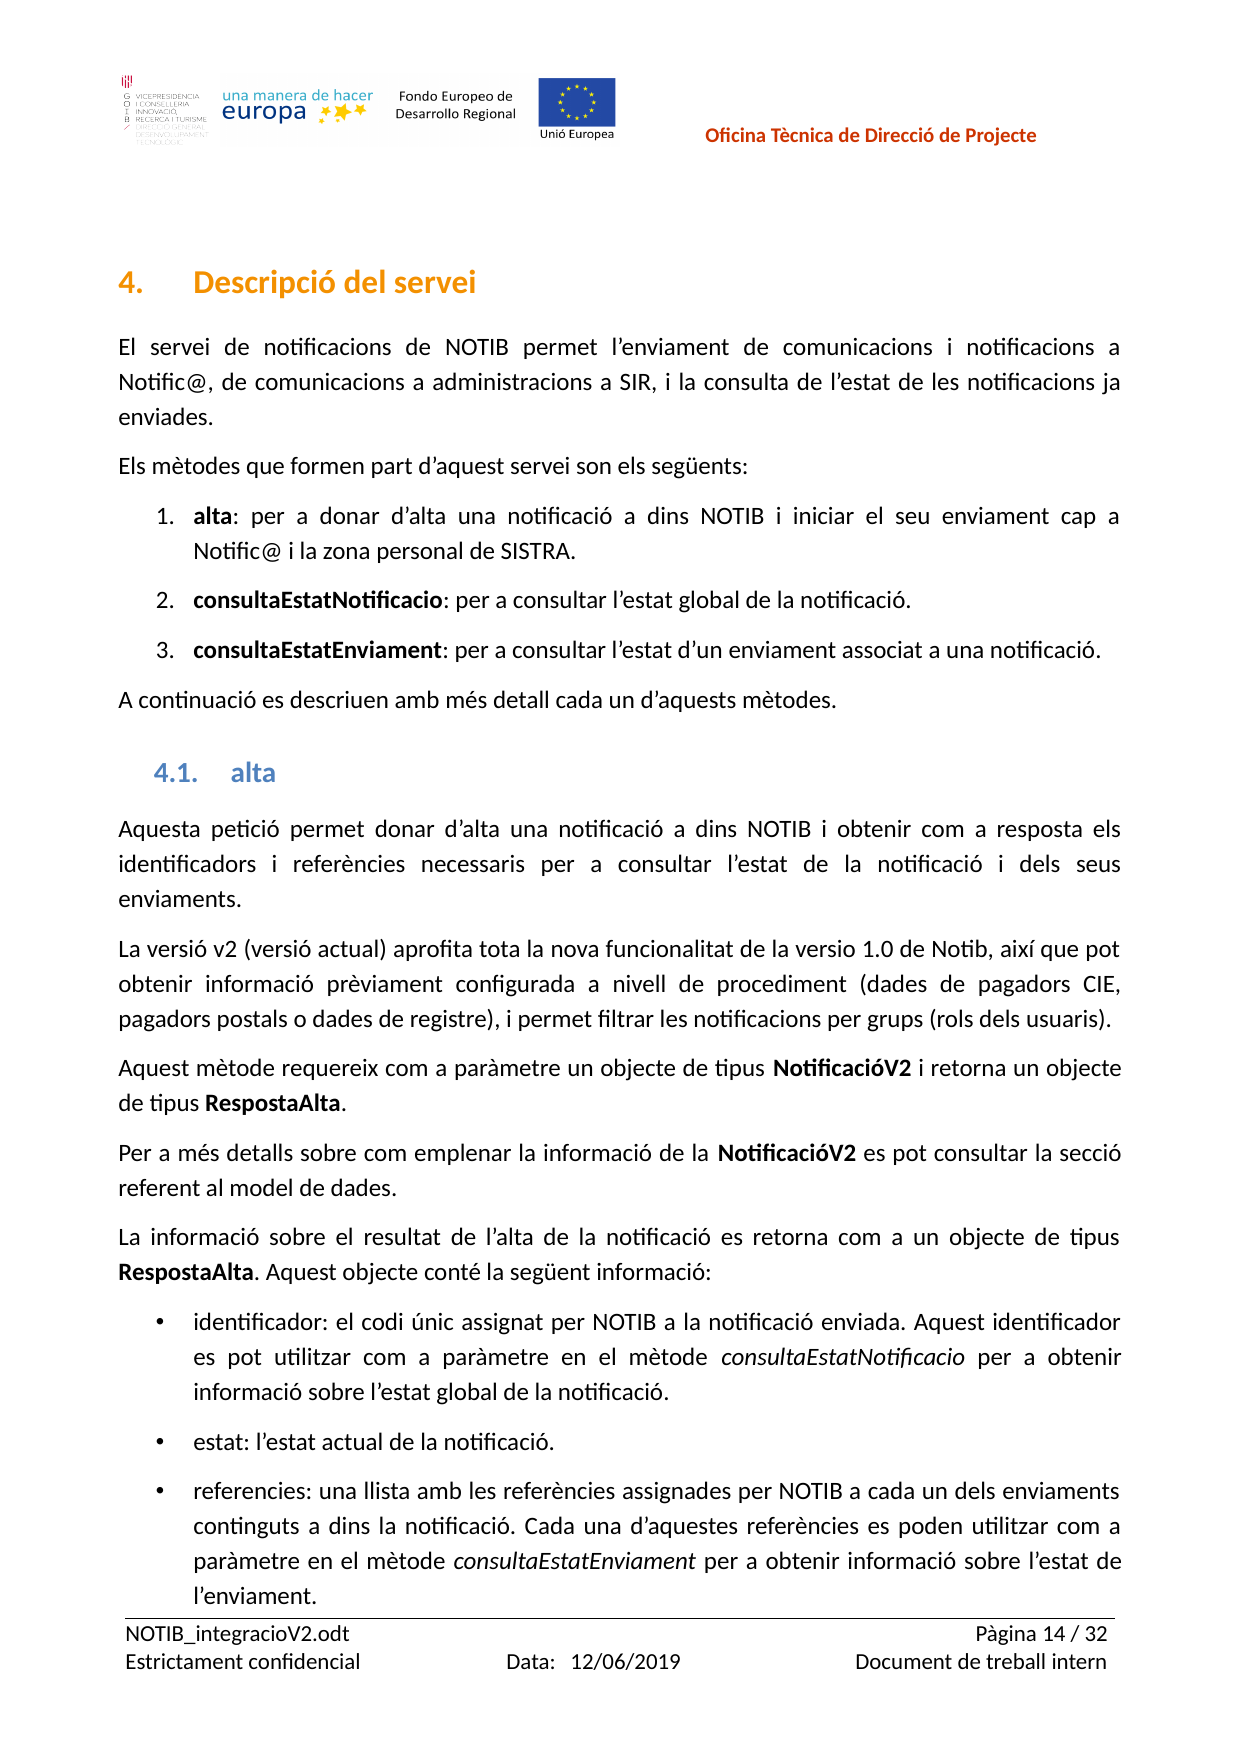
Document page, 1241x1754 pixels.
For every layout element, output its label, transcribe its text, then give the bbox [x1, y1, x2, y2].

list consultaEstatEnviament: per a consultar l’estat d’un enviament associat a una notificació. [156, 634, 1122, 665]
text Aquesta petició permet donar d’alta una notificació a dins NOTIB i obtenir com a resposta els identificadors i referències necessaris per a consultar l’estat de la notificació i dels seus enviaments. [118, 813, 1122, 914]
text Aquest mètode requereix com a paràmetre un objecte de tipus NotificacióV2 i retorna un objecte de tipus RespostaAlta. [118, 1052, 1122, 1118]
subtitle Descripció del servei [118, 261, 1122, 301]
picture [219, 73, 621, 147]
list estat: l’estat actual de la notificació. [156, 1426, 1122, 1456]
text Els mètodes que formen part d’aquest servei son els següents: [118, 450, 1122, 481]
text Per a més detalls sobre com emplenar la informació de la NotificacióV2 es pot consultar la secció referent al model de dades. [118, 1137, 1122, 1202]
list referencies: una llista amb les referències assignades per NOTIB a cada un dels enviaments continguts a dins la notificació. Cada una d’aquestes referències es poden utilitzar com a paràmetre en el mètode consultaEstatEnviament per a obtenir informació sobre l’estat de l’enviament. [156, 1475, 1122, 1611]
text La informació sobre el resultat de l’alta de la notificació es retorna com a un objecte de tipus RespostaAlta. Aquest objecte conté la següent informació: [118, 1222, 1122, 1287]
picture [118, 73, 213, 147]
text El servei de notificacions de NOTIB permet l’enviament de comunicacions i notificacions a Notific@, de comunicacions a administracions a SIR, i la consulta de l’estat de les notificacions ja enviades. [118, 331, 1122, 431]
list identificador: el codi únic assignat per NOTIB a la notificació enviada. Aquest identificador es pot utilitzar com a paràmetre en el mètode consultaEstatNotificacio per a obtenir informació sobre l’estat global de la notificació. [156, 1306, 1122, 1407]
list consultaEstatNotificacio: per a consultar l’estat global de la notificació. [156, 584, 1122, 615]
text A continuació es descriuen amb més detall cada un d’aquests mètodes. [118, 684, 1122, 714]
list alta: per a donar d’alta una notificació a dins NOTIB i iniciar el seu enviament cap a Notific@ i la zona personal de SISTRA. [156, 500, 1122, 566]
text La versió v2 (versió actual) aprofita tota la nova funcionalitat de la versio 1.0 de Notib, així que pot obtenir informació prèviament configurada a nivell de procediment (dades de pagadors CIE, pagadors postals o dades de registre), i permet filtrar les notificacions per grups (rols dels usuaris). [118, 933, 1122, 1033]
subtitle alta [153, 754, 1122, 789]
